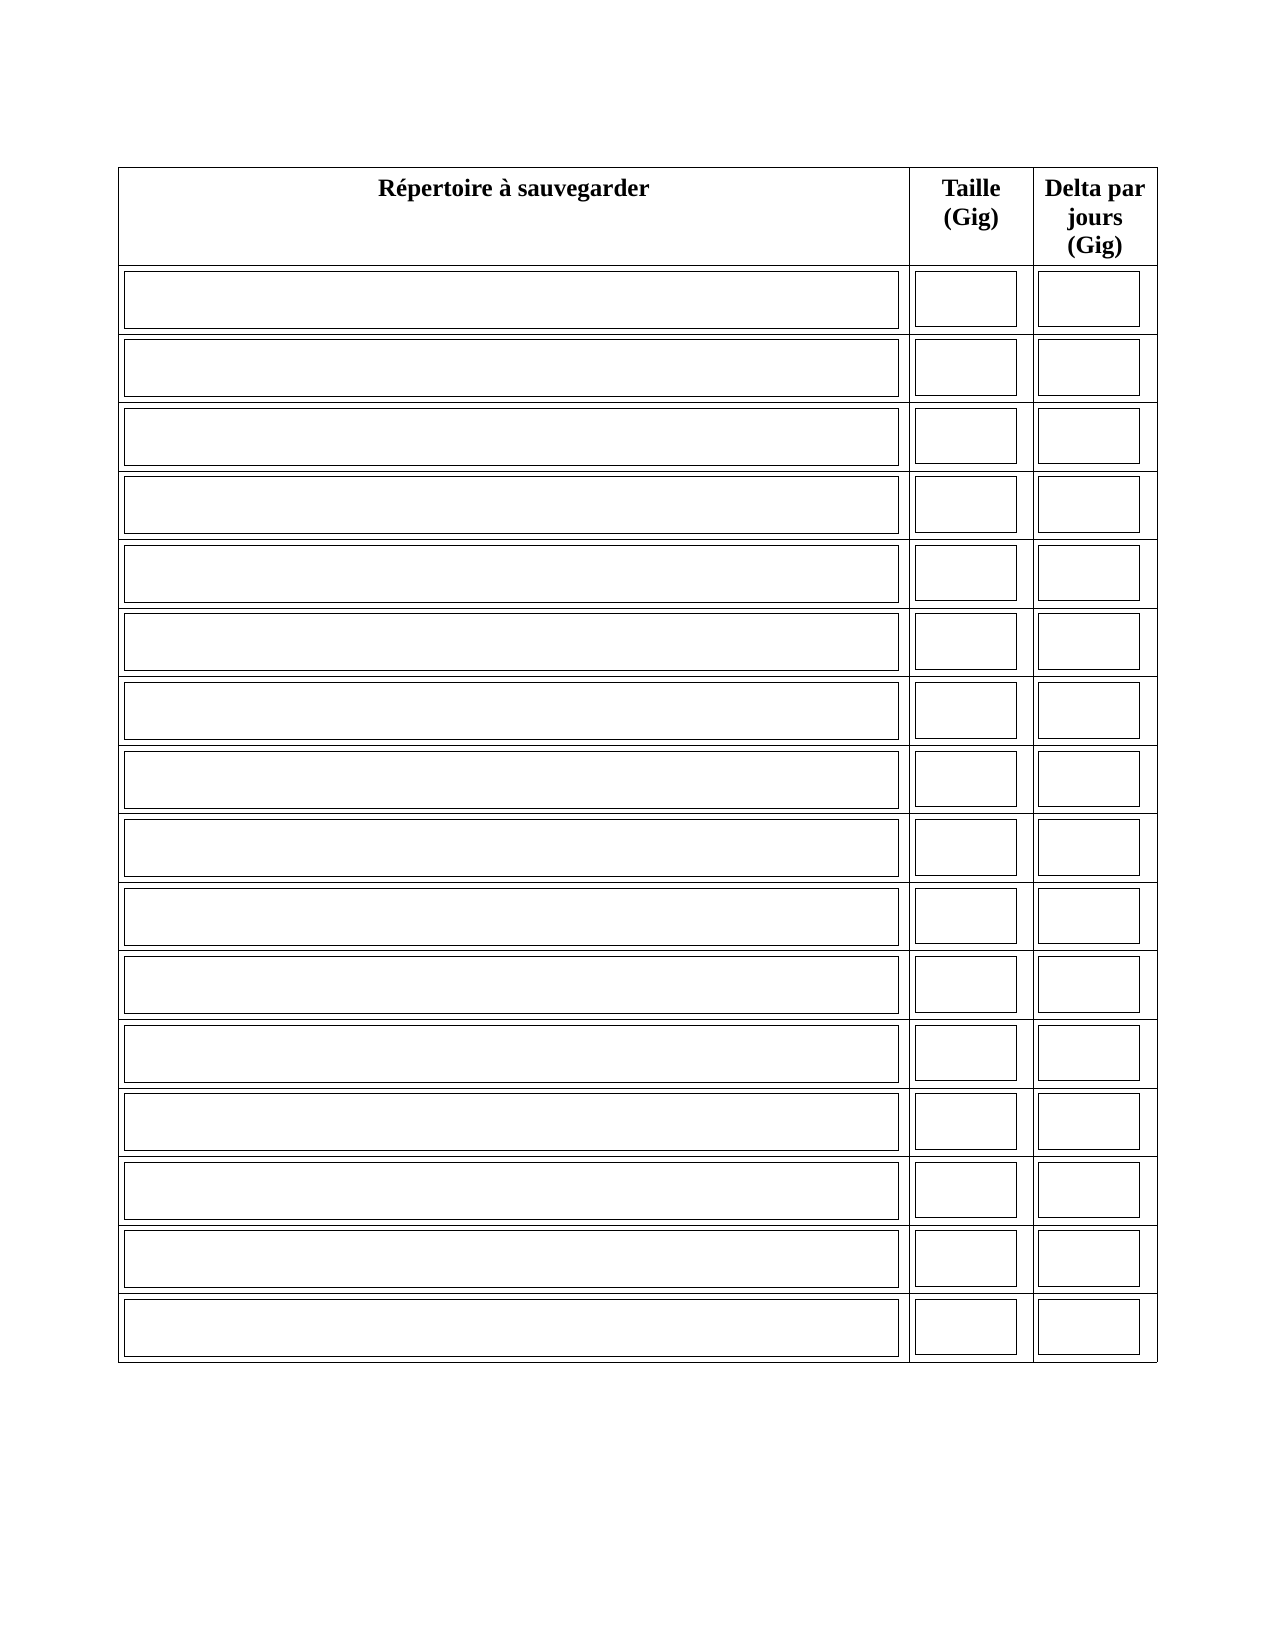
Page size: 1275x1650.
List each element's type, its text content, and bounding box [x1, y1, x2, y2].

table_cell [910, 540, 1033, 608]
table_cell [119, 540, 909, 608]
table_cell [119, 472, 909, 539]
table_cell [1034, 814, 1157, 882]
table_cell [910, 609, 1033, 676]
table_cell [119, 1294, 909, 1362]
table_cell [910, 1226, 1033, 1293]
table_cell [910, 1020, 1033, 1087]
table_cell [910, 266, 1033, 333]
table_cell [1034, 746, 1157, 813]
table_cell [910, 883, 1033, 950]
table_cell [119, 1020, 909, 1087]
table_cell [1034, 403, 1157, 471]
table_cell [1034, 472, 1157, 539]
table_cell [119, 1089, 909, 1156]
table_cell [910, 335, 1033, 402]
table_cell [910, 951, 1033, 1019]
table_cell [1034, 951, 1157, 1019]
table_cell [119, 677, 909, 745]
table_cell [910, 677, 1033, 745]
table_cell [119, 746, 909, 813]
table_cell [119, 266, 909, 333]
table_cell [910, 746, 1033, 813]
table_cell [1034, 1089, 1157, 1156]
table_cell [910, 1294, 1033, 1362]
table_cell [119, 403, 909, 471]
table_cell [910, 1157, 1033, 1224]
table_cell [1034, 540, 1157, 608]
table_cell [1034, 883, 1157, 950]
table_header Répertoire à sauvegarder [119, 168, 909, 265]
table_cell [910, 1089, 1033, 1156]
table_cell [1034, 1020, 1157, 1087]
table_cell [119, 335, 909, 402]
table_cell [910, 403, 1033, 471]
table_cell [1034, 266, 1157, 333]
table_cell [119, 609, 909, 676]
table_header Taille (Gig) [910, 168, 1033, 265]
table_cell [1034, 335, 1157, 402]
table_cell [1034, 677, 1157, 745]
table_cell [1034, 609, 1157, 676]
table_cell [119, 814, 909, 882]
table_cell [119, 1157, 909, 1224]
table_header Delta par jours (Gig) [1034, 168, 1157, 265]
table_cell [910, 472, 1033, 539]
table_cell [119, 1226, 909, 1293]
table_cell [910, 814, 1033, 882]
table_cell [1034, 1294, 1157, 1362]
table_cell [1034, 1157, 1157, 1224]
table_cell [1034, 1226, 1157, 1293]
table_cell [119, 951, 909, 1019]
table_cell [119, 883, 909, 950]
